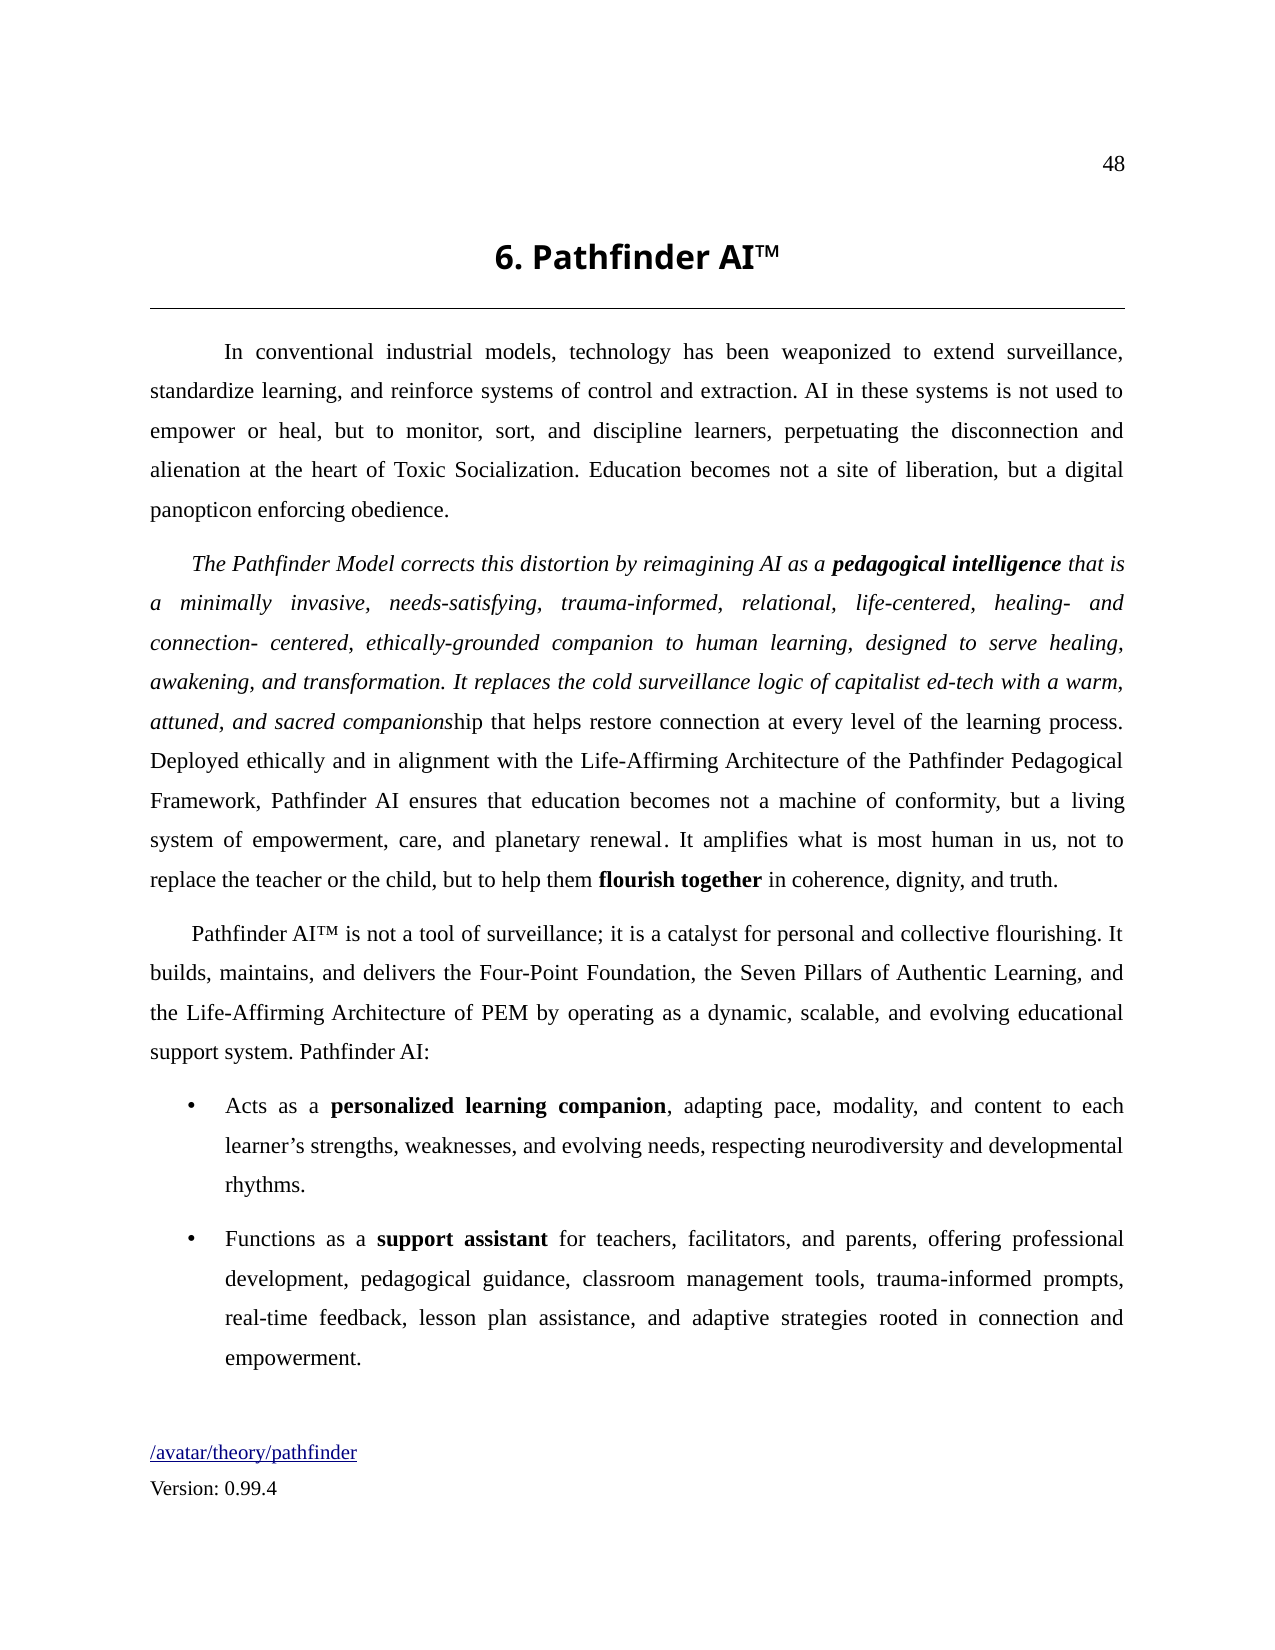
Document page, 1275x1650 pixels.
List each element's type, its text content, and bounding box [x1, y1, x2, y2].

subtitle 6. Pathfinder AI™ [150, 231, 1125, 308]
text Pathfinder AI™ is not a tool of surveillance; it is a catalyst for personal and collective flourishing. It builds, maintains, and delivers the Four-Point Foundation, the Seven Pillars of Authentic Learning, and the Life-Affirming Architecture of PEM by operating as a dynamic, scalable, and evolving educational support system. Pathfinder AI: [150, 920, 1125, 1065]
list Acts as a personalized learning companion, adapting pace, modality, and content to each learner’s strengths, weaknesses, and evolving needs, respecting neurodiversity and developmental rhythms. [187, 1092, 1125, 1198]
text In conventional industrial models, technology has been weaponized to extend surveillance, standardize learning, and reinforce systems of control and extraction. AI in these systems is not used to empower or heal, but to monitor, sort, and discipline learners, perpetuating the disconnection and alienation at the heart of Toxic Socialization. Education becomes not a site of liberation, but a digital panopticon enforcing obedience. [150, 338, 1125, 522]
text The Pathfinder Model corrects this distortion by reimagining AI as a pedagogical intelligence that is a minimally invasive, needs-satisfying, trauma-informed, relational, life-centered, healing- and connection- centered, ethically-grounded companion to human learning, designed to serve healing, awakening, and transformation. It replaces the cold surveillance logic of capitalist ed-tech with a warm, attuned, and sacred companionship that helps restore connection at every level of the learning process. Deployed ethically and in alignment with the Life-Affirming Architecture of the Pathfinder Pedagogical Framework, Pathfinder AI ensures that education becomes not a machine of conformity, but a living system of empowerment, care, and planetary renewal. It amplifies what is most human in us, not to replace the teacher or the child, but to help them flourish together in coherence, dignity, and truth. [150, 550, 1125, 892]
list Functions as a support assistant for teachers, facilitators, and parents, offering professional development, pedagogical guidance, classroom management tools, trauma-informed prompts, real-time feedback, lesson plan assistance, and adaptive strategies rooted in connection and empowerment. [187, 1225, 1125, 1370]
